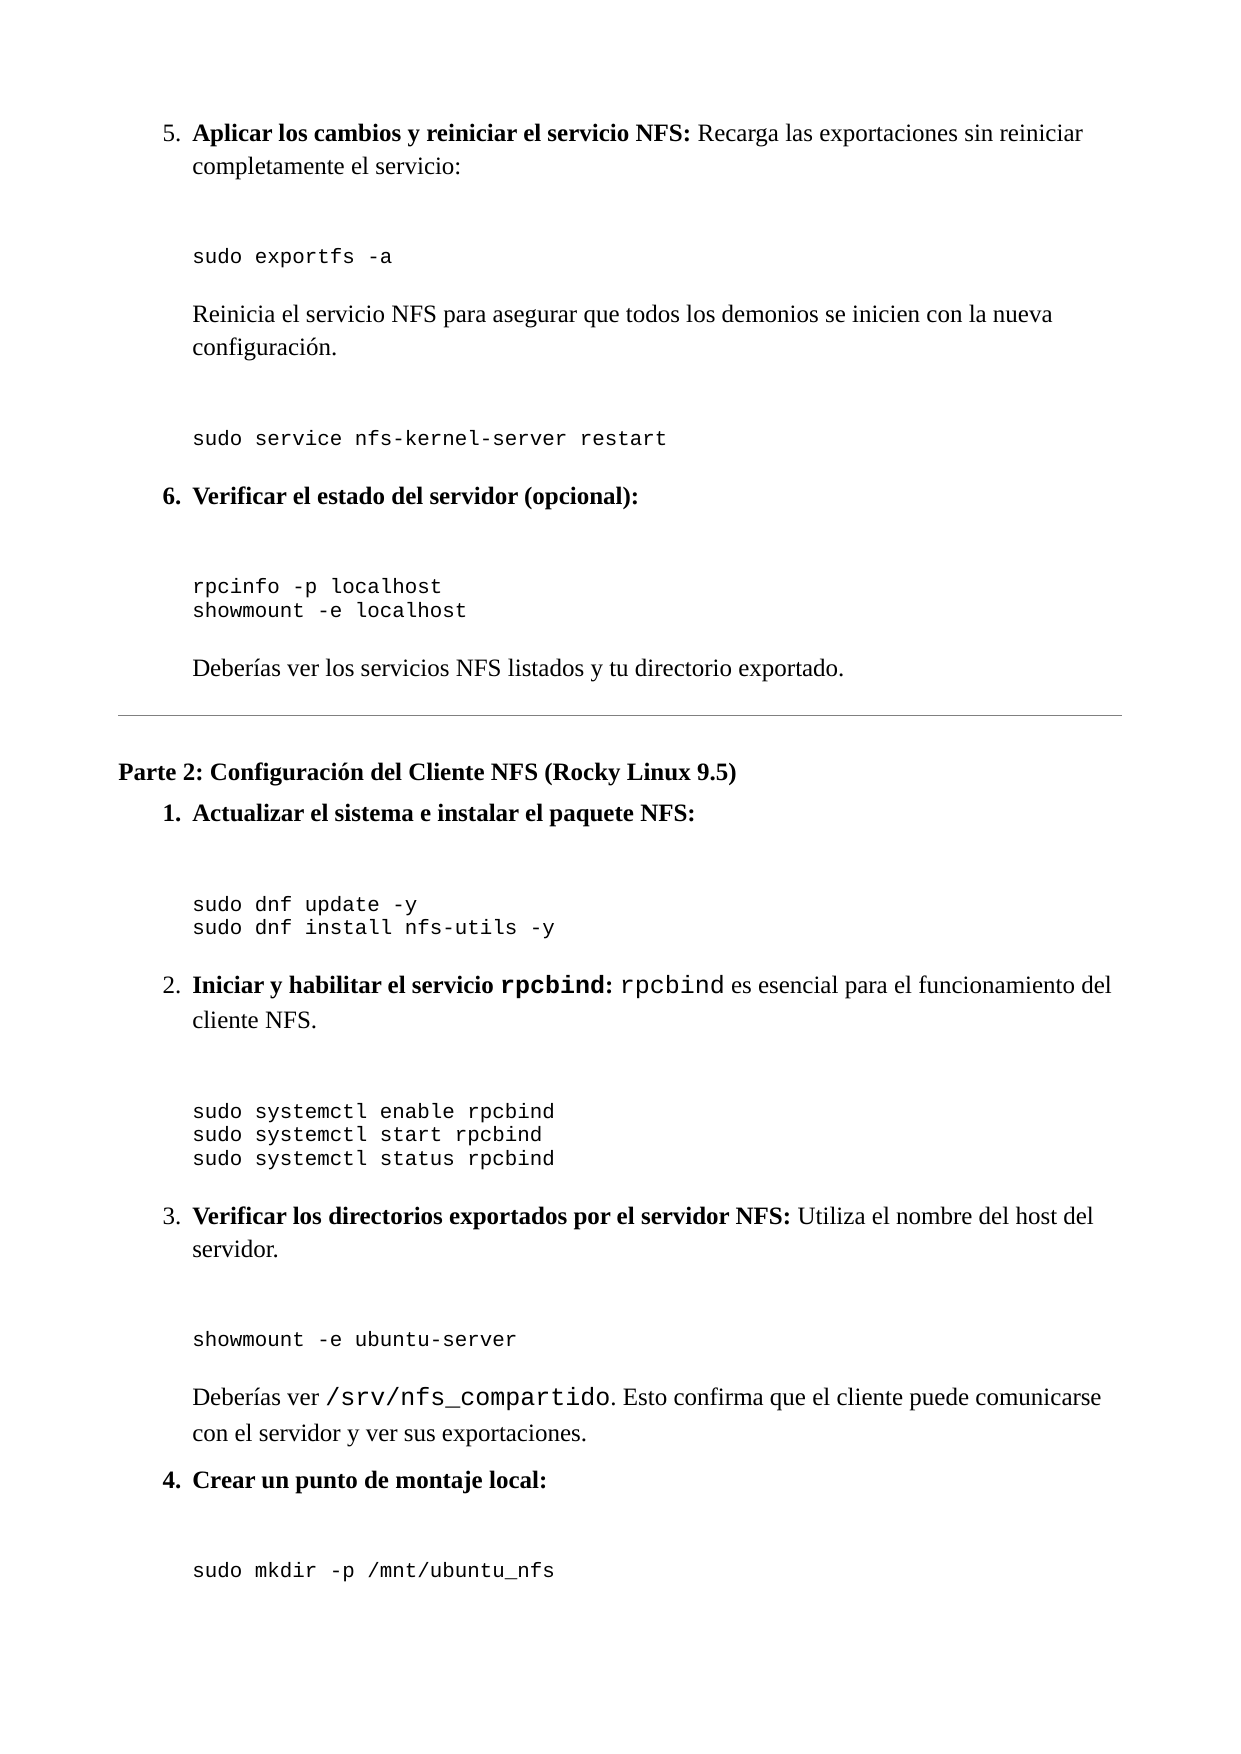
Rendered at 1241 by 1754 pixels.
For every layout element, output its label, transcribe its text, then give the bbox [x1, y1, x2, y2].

list Actualizar el sistema e instalar el paquete NFS: [162, 798, 1122, 827]
list Crear un punto de montaje local: [162, 1465, 1122, 1494]
list sudo systemctl start rpcbind [162, 1124, 1122, 1148]
list sudo service nfs-kernel-server restart [162, 428, 1122, 451]
list sudo systemctl status rpcbind [162, 1148, 1122, 1172]
list rpcinfo -p localhost [162, 576, 1122, 600]
list sudo dnf install nfs-utils -y [162, 917, 1122, 941]
list showmount -e localhost [162, 600, 1122, 623]
subtitle Parte 2: Configuración del Cliente NFS (Rocky Linux 9.5) [118, 757, 1122, 786]
list Iniciar y habilitar el servicio rpcbind: rpcbind es esencial para el funcionamiento del cliente NFS. [162, 970, 1122, 1034]
list Aplicar los cambios y reiniciar el servicio NFS: Recarga las exportaciones sin reiniciar completamente el servicio: [162, 118, 1122, 180]
list sudo dnf update -y [162, 894, 1122, 917]
list Verificar el estado del servidor (opcional): [162, 481, 1122, 509]
list sudo mkdir -p /mnt/ubuntu_nfs [162, 1560, 1122, 1584]
list showmount -e ubuntu-server [162, 1329, 1122, 1353]
list Reinicia el servicio NFS para asegurar que todos los demonios se inicien con la nueva configuración. [162, 299, 1122, 361]
list Verificar los directorios exportados por el servidor NFS: Utiliza el nombre del host del servidor. [162, 1201, 1122, 1263]
list sudo exportfs -a [162, 246, 1122, 270]
list sudo systemctl enable rpcbind [162, 1101, 1122, 1124]
list Deberías ver los servicios NFS listados y tu directorio exportado. [162, 653, 1122, 682]
list Deberías ver /srv/nfs_compartido. Esto confirma que el cliente puede comunicarse con el servidor y ver sus exportaciones. [162, 1382, 1122, 1446]
